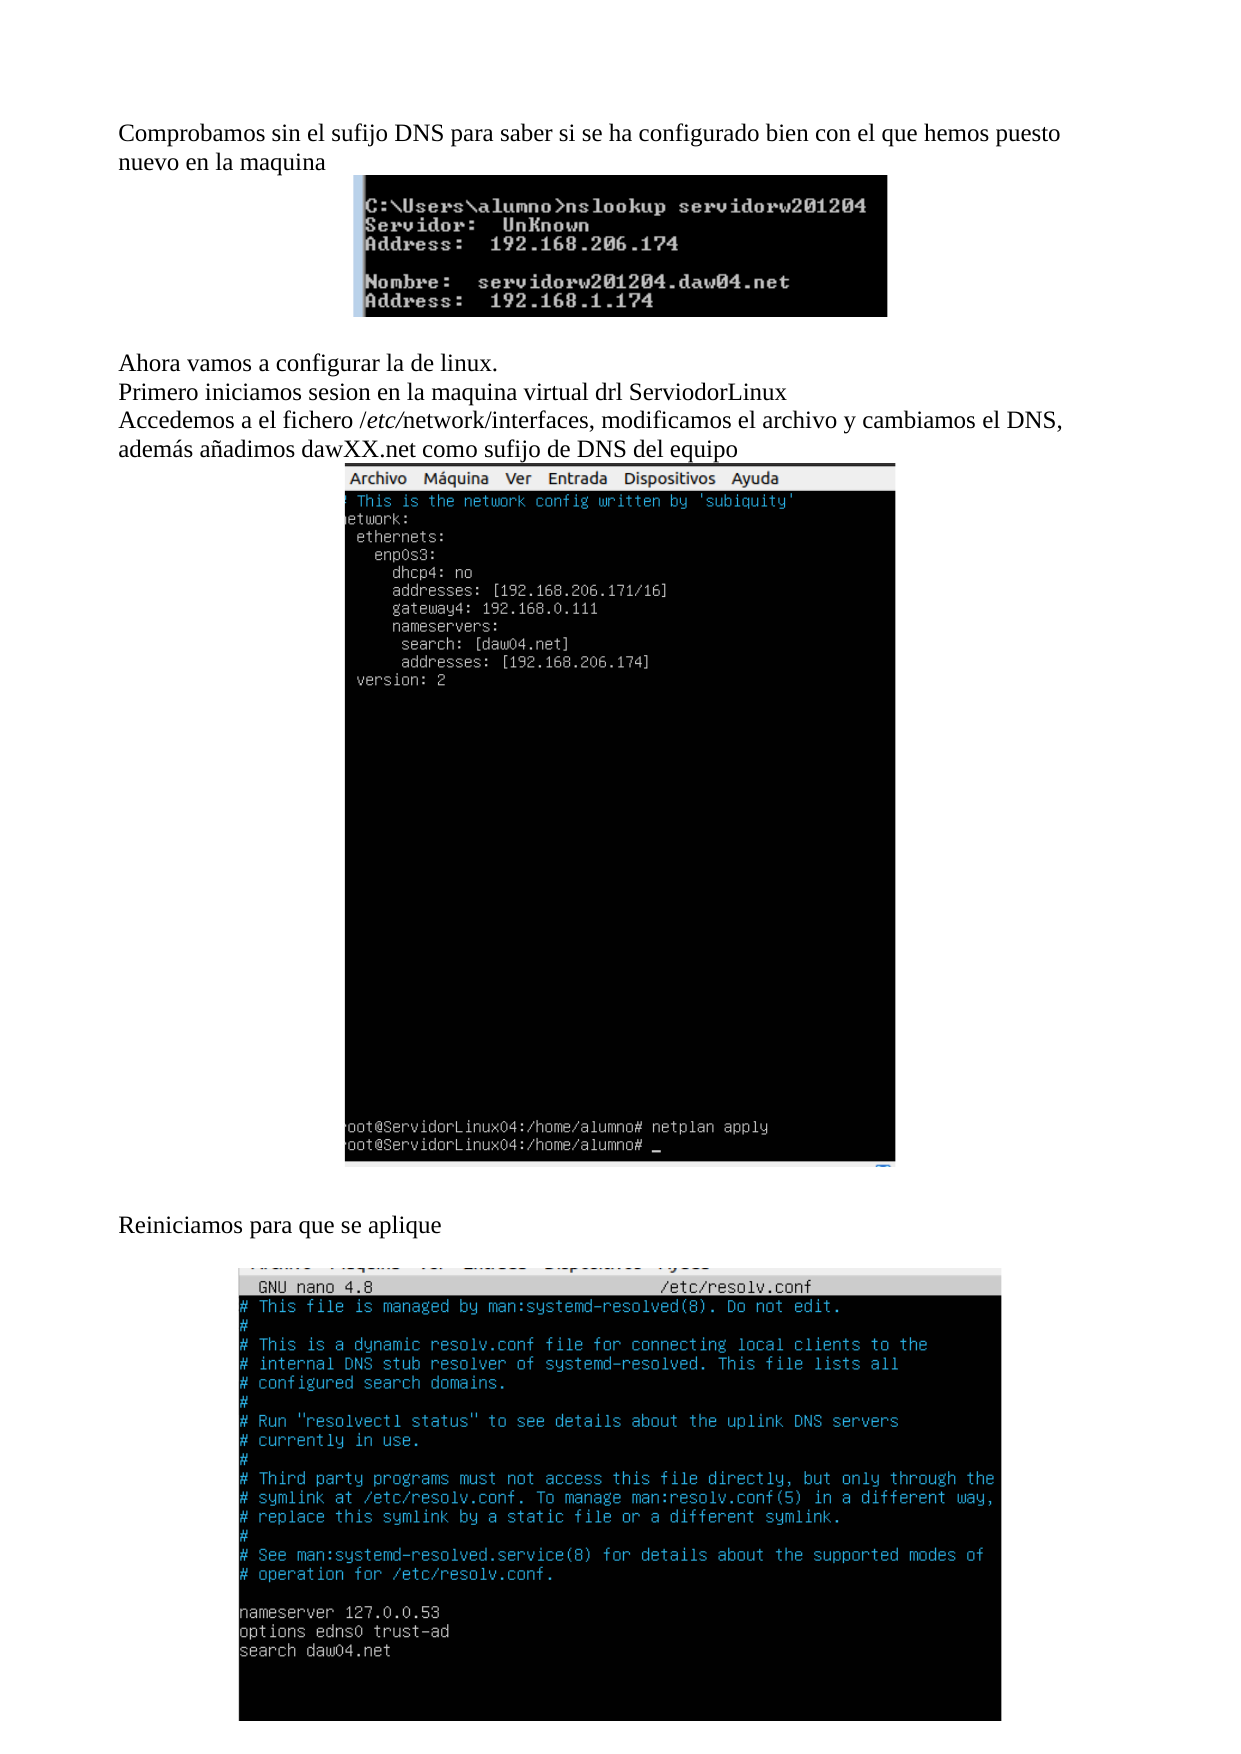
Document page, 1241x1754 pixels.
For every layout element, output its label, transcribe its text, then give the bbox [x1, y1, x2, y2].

text Comprobamos sin el sufijo DNS para saber si se ha configurado bien con el que hemos puesto nuevo en la maquina [118, 118, 1122, 176]
picture [238, 1268, 1002, 1721]
picture [352, 175, 888, 317]
picture [344, 463, 896, 1167]
text Primero iniciamos sesion en la maquina virtual drl ServiodorLinux [118, 377, 1122, 406]
text Accedemos a el fichero /etc/network/interfaces, modificamos el archivo y cambiamos el DNS, además añadimos dawXX.net como sufijo de DNS del equipo [118, 406, 1122, 463]
text Reiniciamos para que se aplique [118, 1211, 1122, 1239]
text Ahora vamos a configurar la de linux. [118, 348, 1122, 377]
